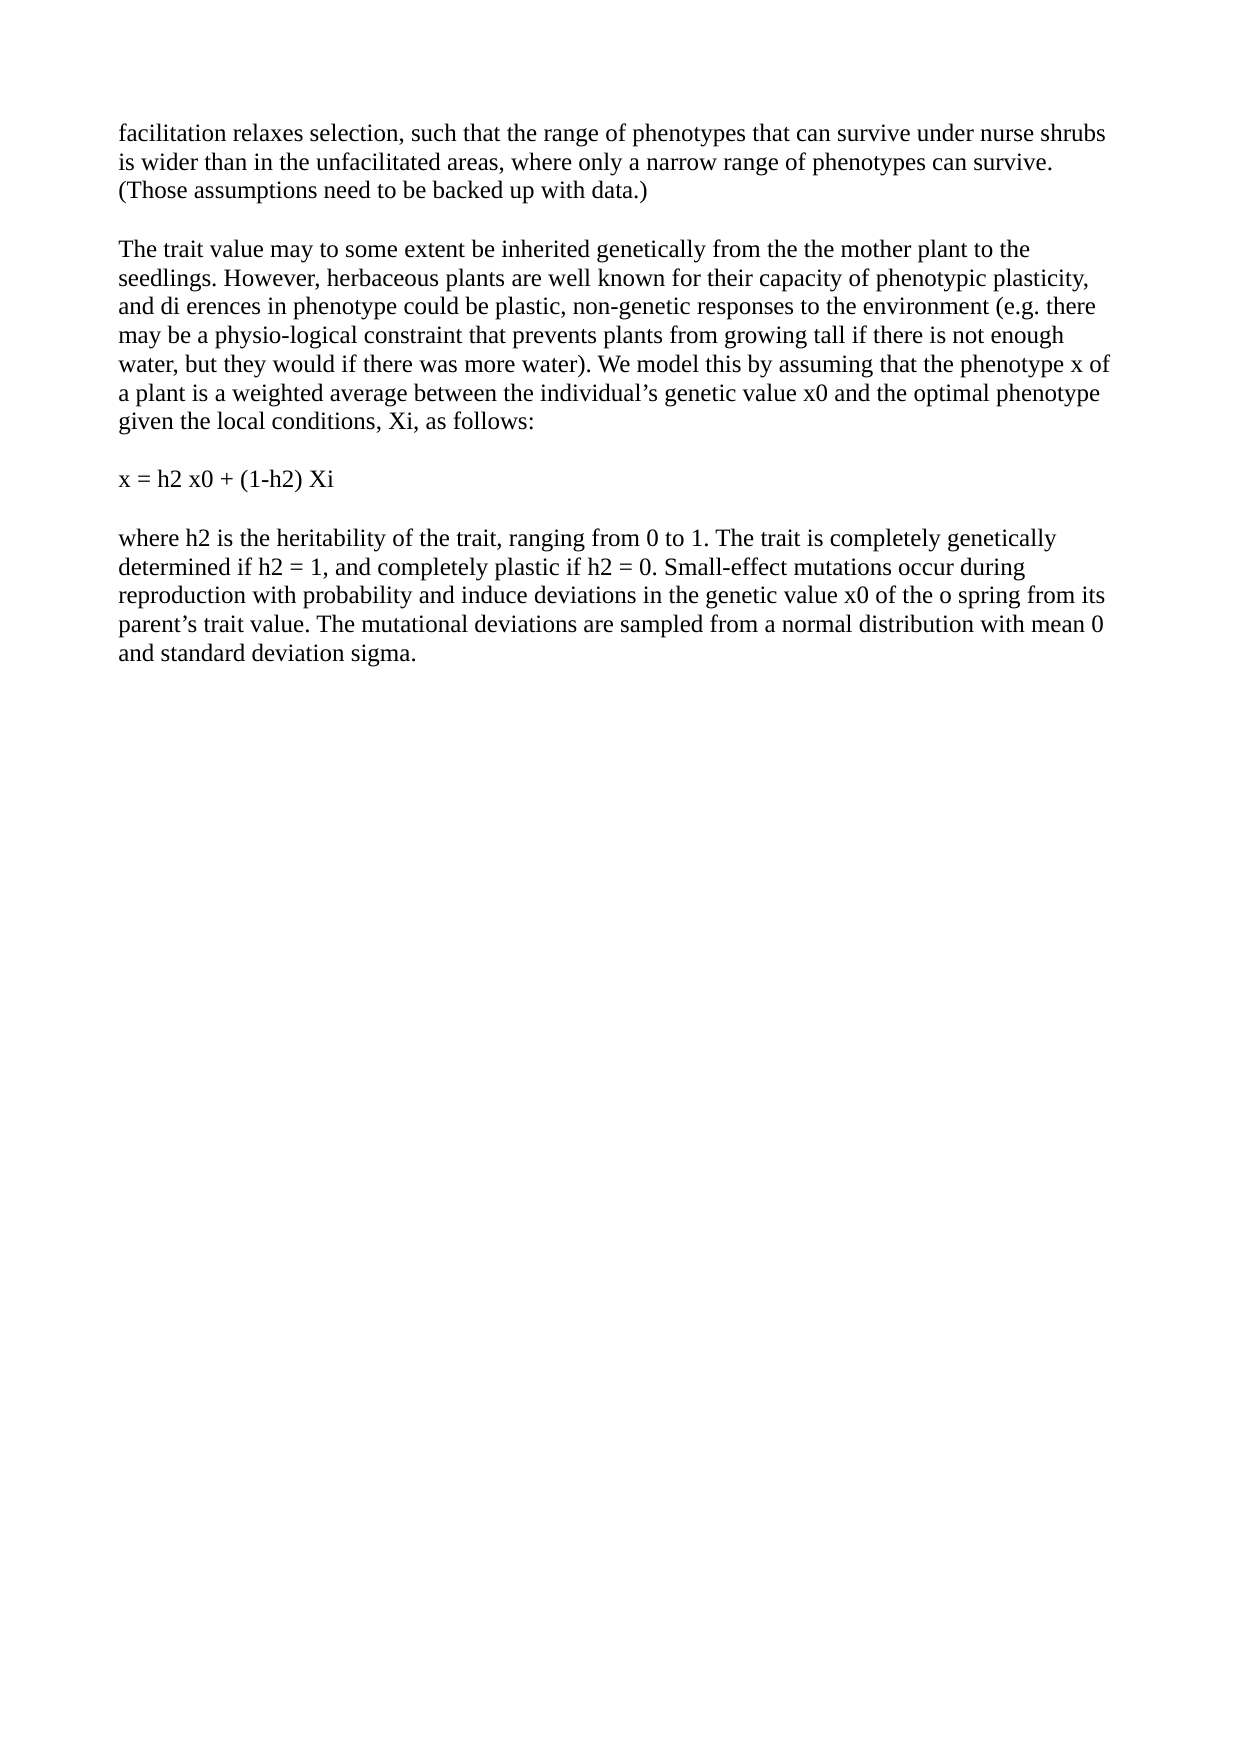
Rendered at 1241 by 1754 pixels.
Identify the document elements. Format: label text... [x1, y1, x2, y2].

text x = h2 x0 + (1-h2) Xi [118, 464, 1122, 493]
text where h2 is the heritability of the trait, ranging from 0 to 1. The trait is completely genetically determined if h2 = 1, and completely plastic if h2 = 0. Small-effect mutations occur during reproduction with probability and induce deviations in the genetic value x0 of the o spring from its parent’s trait value. The mutational deviations are sampled from a normal distribution with mean 0 and standard deviation sigma. [118, 523, 1122, 667]
text The trait value may to some extent be inherited genetically from the the mother plant to the seedlings. However, herbaceous plants are well known for their capacity of phenotypic plasticity, and di erences in phenotype could be plastic, non-genetic responses to the environment (e.g. there may be a physio-logical constraint that prevents plants from growing tall if there is not enough water, but they would if there was more water). We model this by assuming that the phenotype x of a plant is a weighted average between the individual’s genetic value x0 and the optimal phenotype given the local conditions, Xi, as follows: [118, 234, 1122, 435]
text facilitation relaxes selection, such that the range of phenotypes that can survive under nurse shrubs is wider than in the unfacilitated areas, where only a narrow range of phenotypes can survive. (Those assumptions need to be backed up with data.) [118, 118, 1122, 204]
